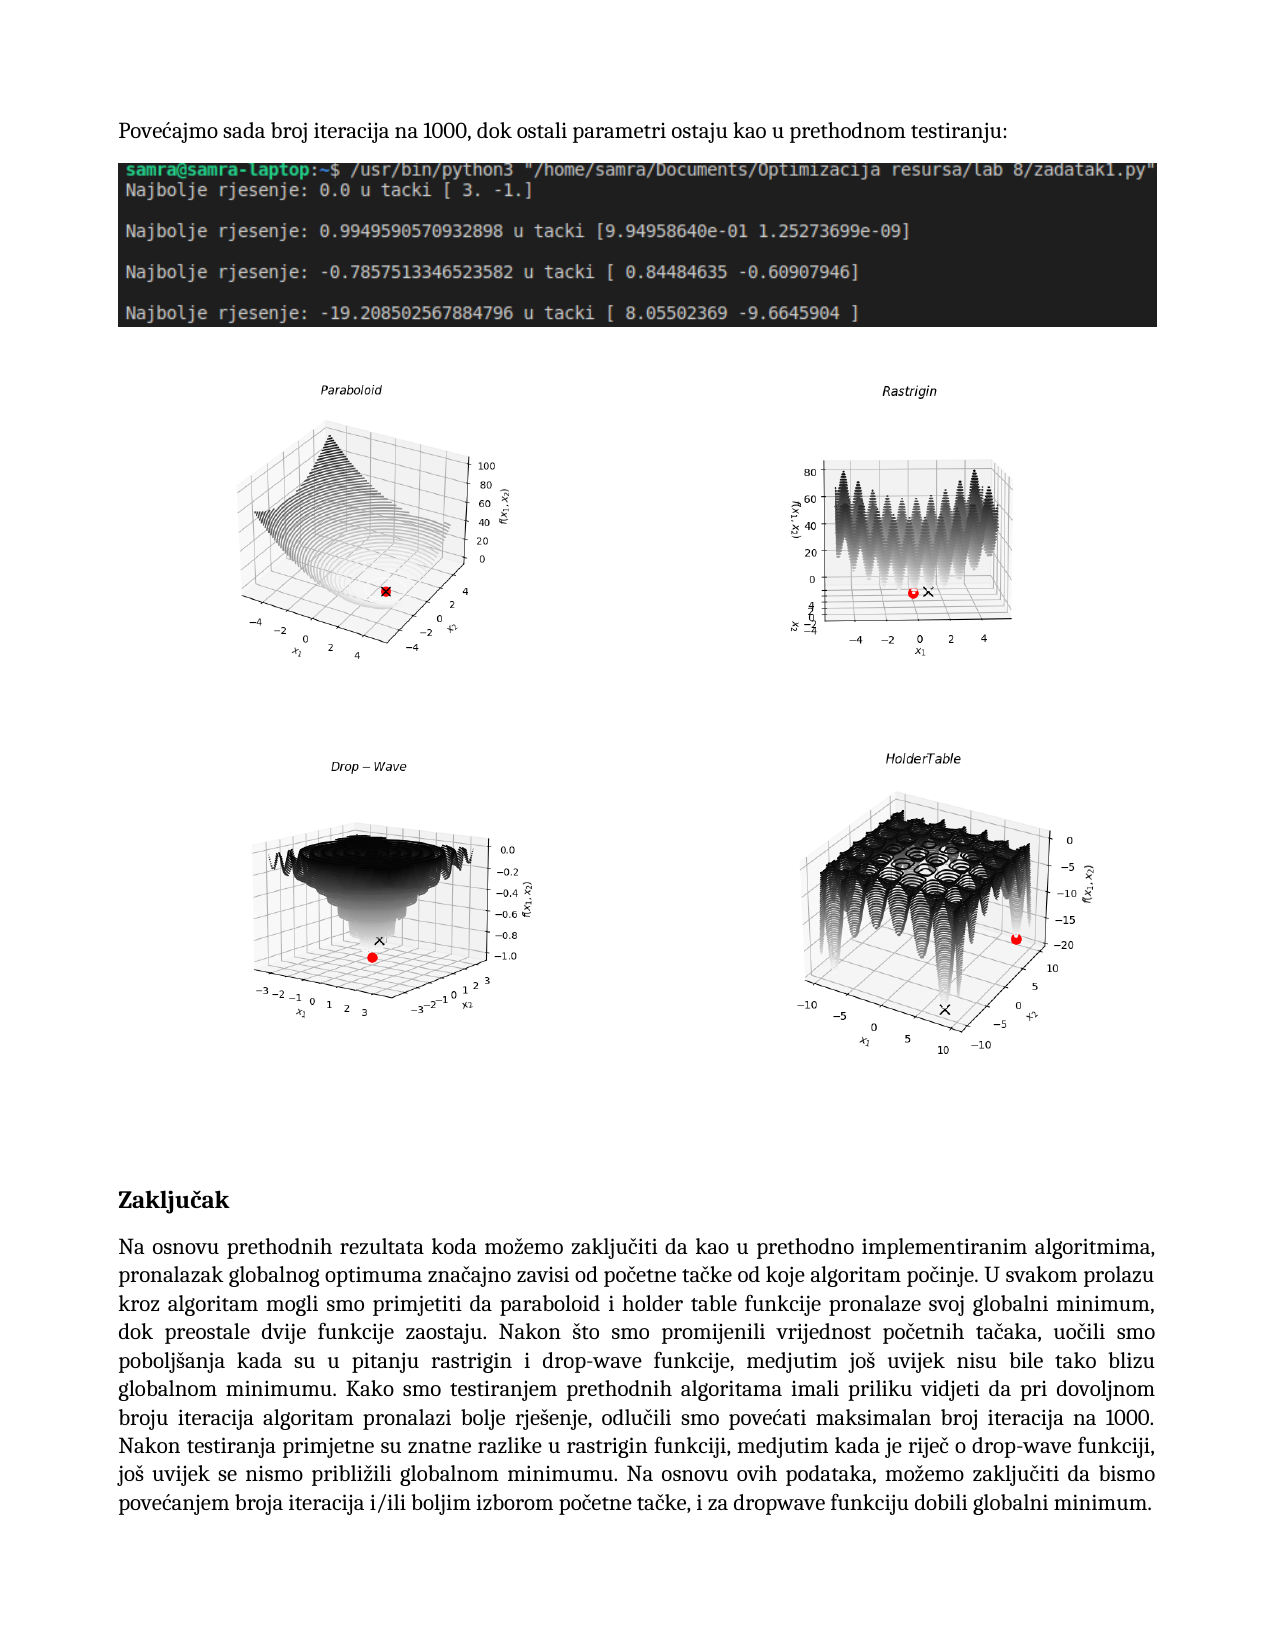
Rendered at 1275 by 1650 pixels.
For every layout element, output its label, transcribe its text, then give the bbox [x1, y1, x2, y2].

picture [676, 727, 1158, 1089]
text Zaključak [118, 1186, 1157, 1215]
picture [665, 359, 1141, 716]
text Povećajmo sada broj iteracija na 1000, dok ostali parametri ostaju kao u prethodnom testiranju: [118, 118, 1157, 144]
text Na osnovu prethodnih rezultata koda možemo zaključiti da kao u prethodno implementiranim algoritmima, pronalazak globalnog optimuma značajno zavisi od početne tačke od koje algoritam počinje. U svakom prolazu kroz algoritam mogli smo primjetiti da paraboloid i holder table funkcije pronalaze svoj globalni minimum, dok preostale dvije funkcije zaostaju. Nakon što smo promijenili vrijednost početnih tačaka, uočili smo poboljšanja kada su u pitanju rastrigin i drop-wave funkcije, medjutim još uvijek nisu bile tako blizu globalnom minimumu. Kako smo testiranjem prethodnih algoritama imali priliku vidjeti da pri dovoljnom broju iteracija algoritam pronalazi bolje rješenje, odlučili smo povećati maksimalan broj iteracija na 1000. Nakon testiranja primjetne su znatne razlike u rastrigin funkciji, medjutim kada je riječ o drop-wave funkciji, još uvijek se nismo približili globalnom minimumu. Na osnovu ovih podataka, možemo zaključiti da bismo povećanjem broja iteracija i/ili boljim izborom početne tačke, i za dropwave funkciju dobili globalni minimum. [118, 1234, 1157, 1516]
picture [137, 736, 588, 1075]
picture [122, 360, 569, 696]
picture [118, 163, 1157, 327]
